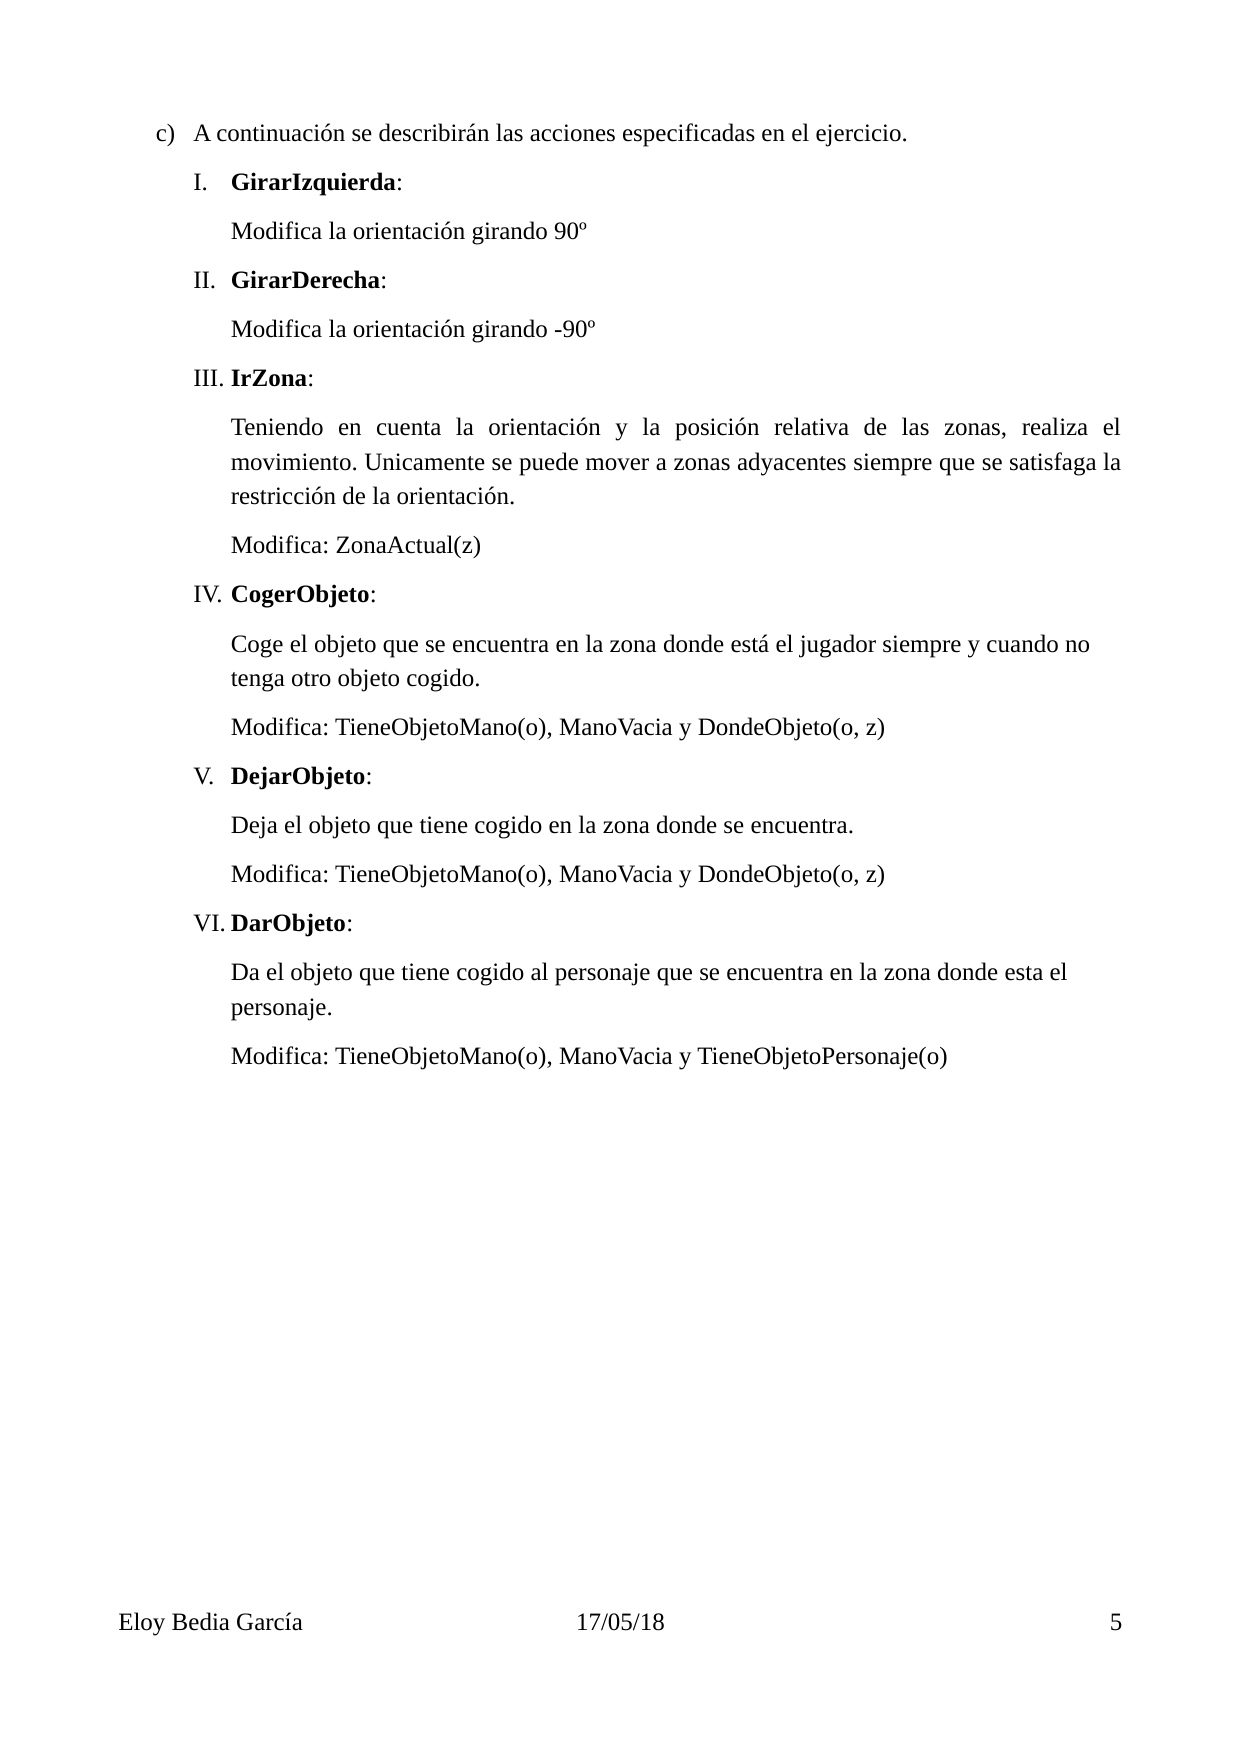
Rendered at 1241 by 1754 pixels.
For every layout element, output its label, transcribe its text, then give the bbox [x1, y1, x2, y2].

list Modifica: TieneObjetoMano(o), ManoVacia y DondeObjeto(o, z) [193, 712, 1122, 741]
list Teniendo en cuenta la orientación y la posición relativa de las zonas, realiza el movimiento. Unicamente se puede mover a zonas adyacentes siempre que se satisfaga la restricción de la orientación. [193, 412, 1122, 510]
list DarObjeto: [193, 908, 1122, 937]
list GirarIzquierda: [193, 167, 1122, 196]
list Modifica: TieneObjetoMano(o), ManoVacia y TieneObjetoPersonaje(o) [193, 1041, 1122, 1070]
list A continuación se describirán las acciones especificadas en el ejercicio. [156, 118, 1122, 147]
list Da el objeto que tiene cogido al personaje que se encuentra en la zona donde esta el personaje. [193, 957, 1122, 1021]
list Modifica: TieneObjetoMano(o), ManoVacia y DondeObjeto(o, z) [193, 859, 1122, 888]
list CogerObjeto: [193, 579, 1122, 608]
list GirarDerecha: [193, 265, 1122, 294]
list Modifica la orientación girando 90º [193, 216, 1122, 245]
list Deja el objeto que tiene cogido en la zona donde se encuentra. [193, 810, 1122, 839]
list Modifica: ZonaActual(z) [193, 531, 1122, 559]
list IrZona: [193, 363, 1122, 392]
list Coge el objeto que se encuentra en la zona donde está el jugador siempre y cuando no tenga otro objeto cogido. [193, 629, 1122, 692]
list Modifica la orientación girando -90º [193, 314, 1122, 343]
list DejarObjeto: [193, 761, 1122, 790]
